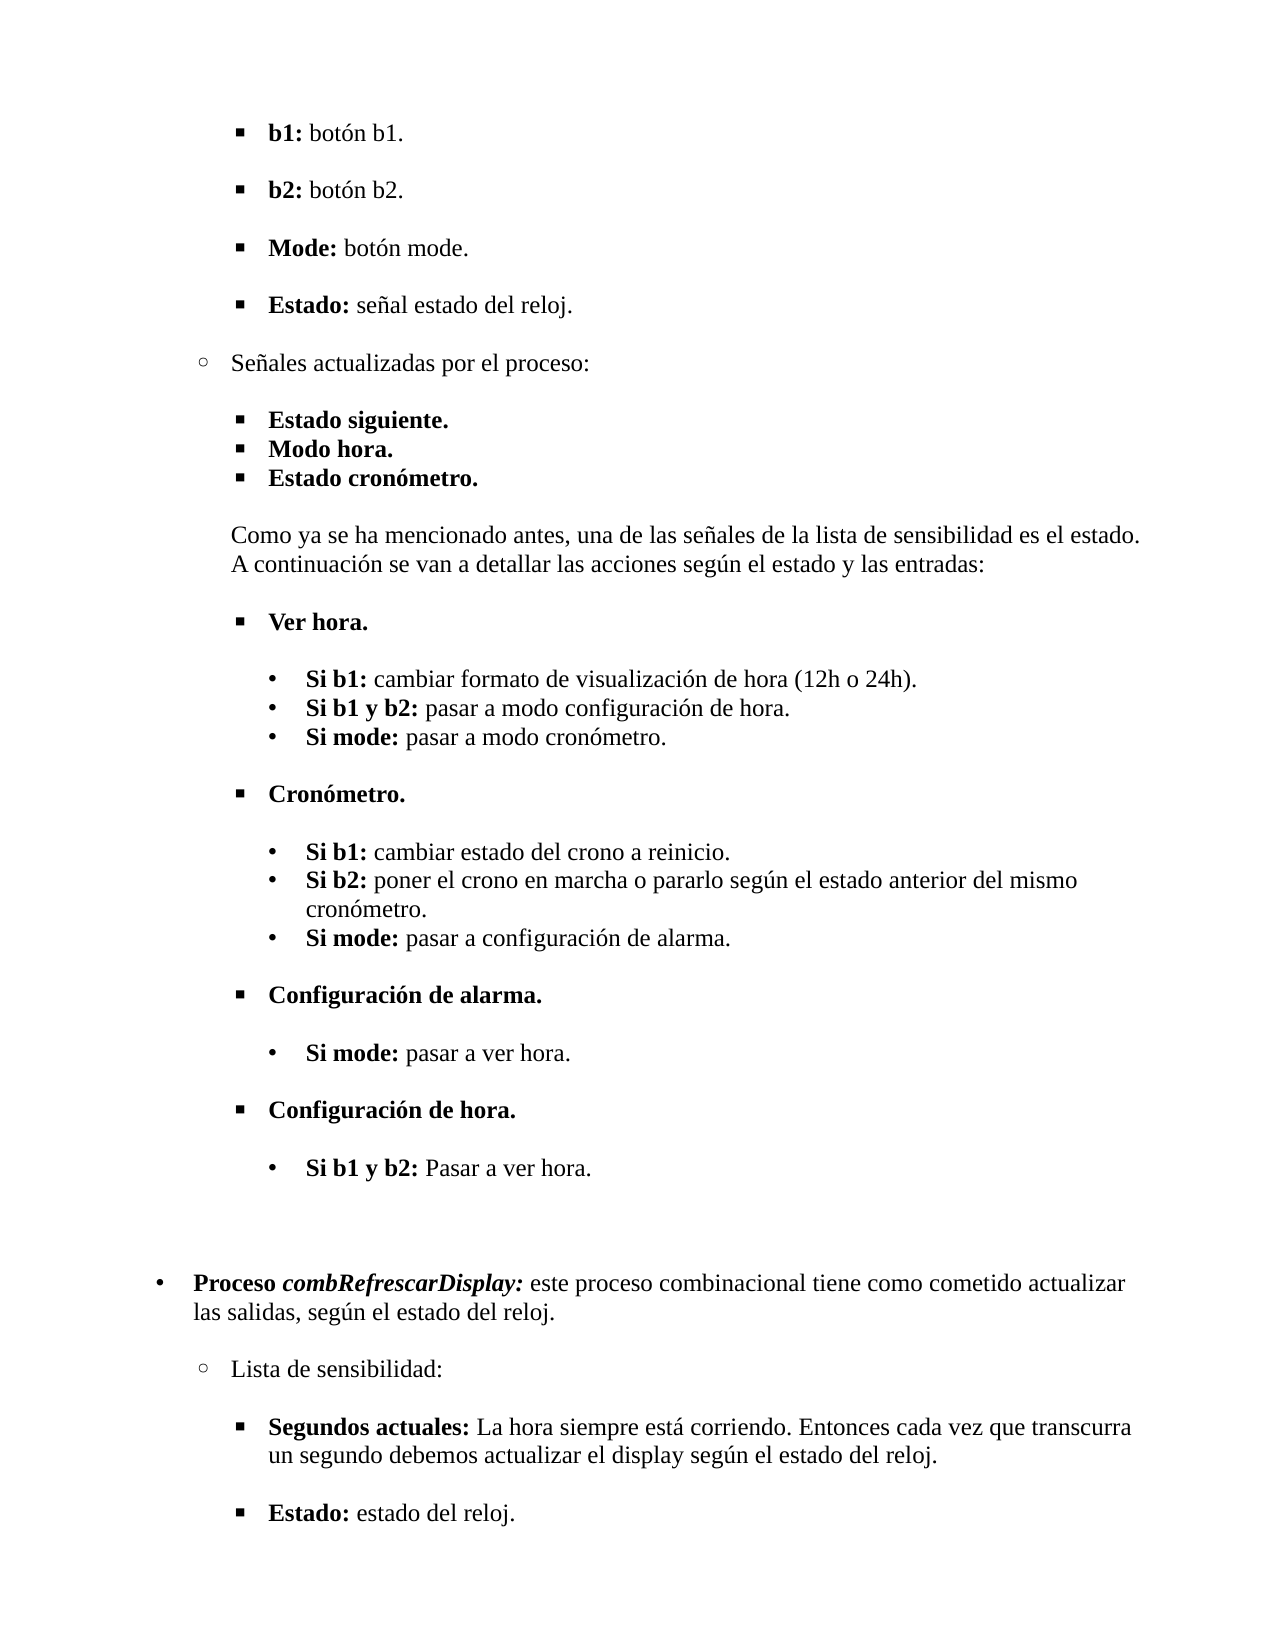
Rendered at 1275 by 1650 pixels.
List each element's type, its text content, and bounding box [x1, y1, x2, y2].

list Si b1: cambiar estado del crono a reinicio. [268, 837, 1157, 866]
list Si mode: pasar a configuración de alarma. [268, 923, 1157, 952]
list b2: botón b2. [231, 176, 1157, 204]
list Estado siguiente. [231, 406, 1157, 434]
list Si b1: cambiar formato de visualización de hora (12h o 24h). [268, 664, 1157, 693]
list Configuración de alarma. [231, 981, 1157, 1009]
list Configuración de hora. [231, 1096, 1157, 1124]
list Estado: señal estado del reloj. [231, 291, 1157, 319]
list Estado cronómetro. [231, 463, 1157, 492]
list Proceso combRefrescarDisplay: este proceso combinacional tiene como cometido actualizar las salidas, según el estado del reloj. [156, 1268, 1157, 1326]
list Si b2: poner el crono en marcha o pararlo según el estado anterior del mismo cronómetro. [268, 866, 1157, 923]
list b1: botón b1. [231, 118, 1157, 147]
list Si mode: pasar a modo cronómetro. [268, 722, 1157, 751]
list Mode: botón mode. [231, 233, 1157, 262]
list Lista de sensibilidad: [193, 1354, 1157, 1383]
list Segundos actuales: La hora siempre está corriendo. Entonces cada vez que transcurra un segundo debemos actualizar el display según el estado del reloj. [231, 1412, 1157, 1469]
list Ver hora. [231, 607, 1157, 636]
list Cronómetro. [231, 779, 1157, 808]
list Modo hora. [231, 434, 1157, 463]
list Si mode: pasar a ver hora. [268, 1038, 1157, 1067]
list Si b1 y b2: pasar a modo configuración de hora. [268, 693, 1157, 722]
list Si b1 y b2: Pasar a ver hora. [268, 1153, 1157, 1182]
list Estado: estado del reloj. [231, 1498, 1157, 1527]
list Como ya se ha mencionado antes, una de las señales de la lista de sensibilidad es el estado. A continuación se van a detallar las acciones según el estado y las entradas: [193, 521, 1157, 578]
list Señales actualizadas por el proceso: [193, 348, 1157, 377]
